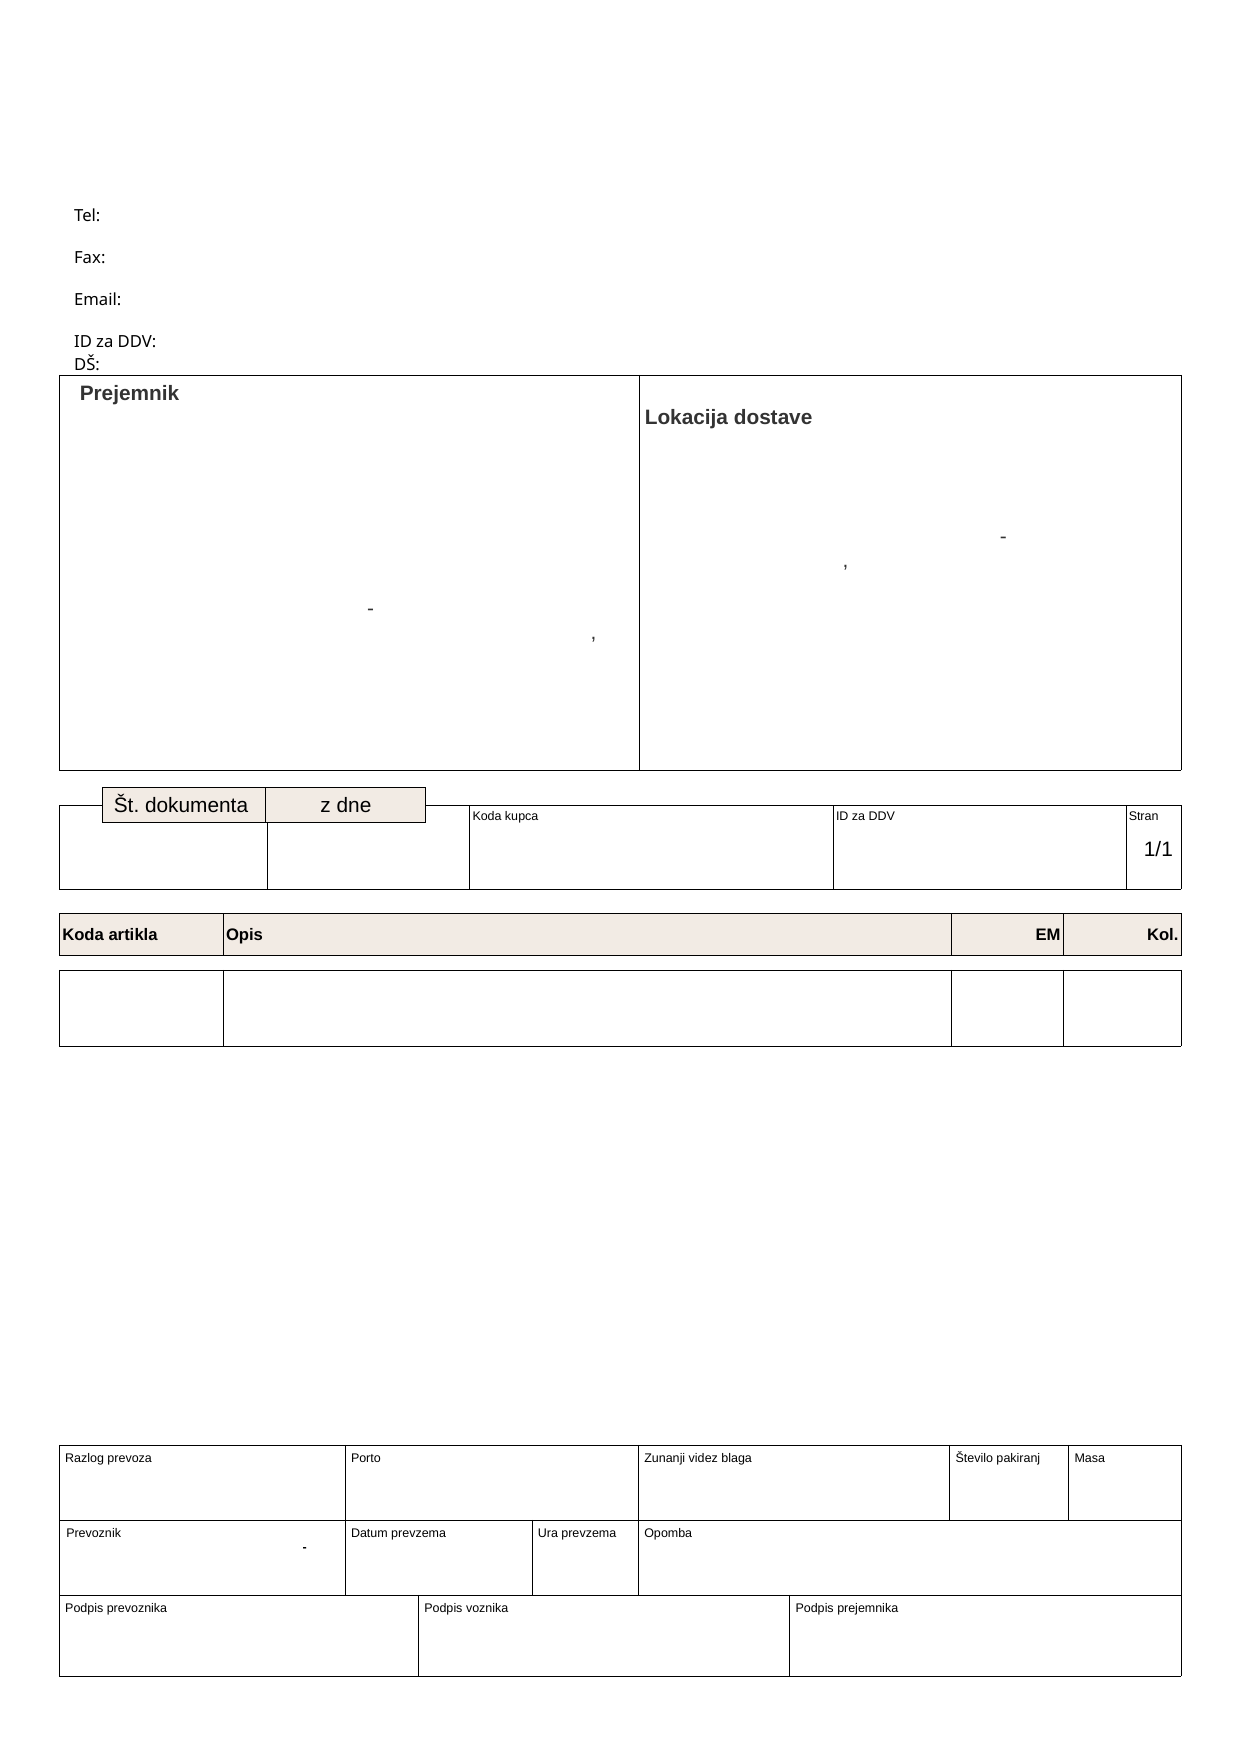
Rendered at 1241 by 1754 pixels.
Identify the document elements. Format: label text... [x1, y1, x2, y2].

table_cell <for each="line in o.move_lines"> </for> [59, 956, 1181, 970]
table_header <line.product_id.code or ''> [60, 971, 223, 1046]
table_header Koda artikla [60, 914, 223, 955]
table_header EM [952, 914, 1063, 955]
table_header <line.name or ''> [224, 971, 951, 1046]
table_header Kol. [1064, 914, 1181, 955]
table_header Opis [224, 914, 951, 955]
table_header <line.product_uom.name or ''> [952, 971, 1063, 1046]
table_cell <for each="line in o.move_lines"> </for> [59, 1047, 1181, 1061]
table_header <line.product_qty or ''> [1064, 971, 1181, 1046]
